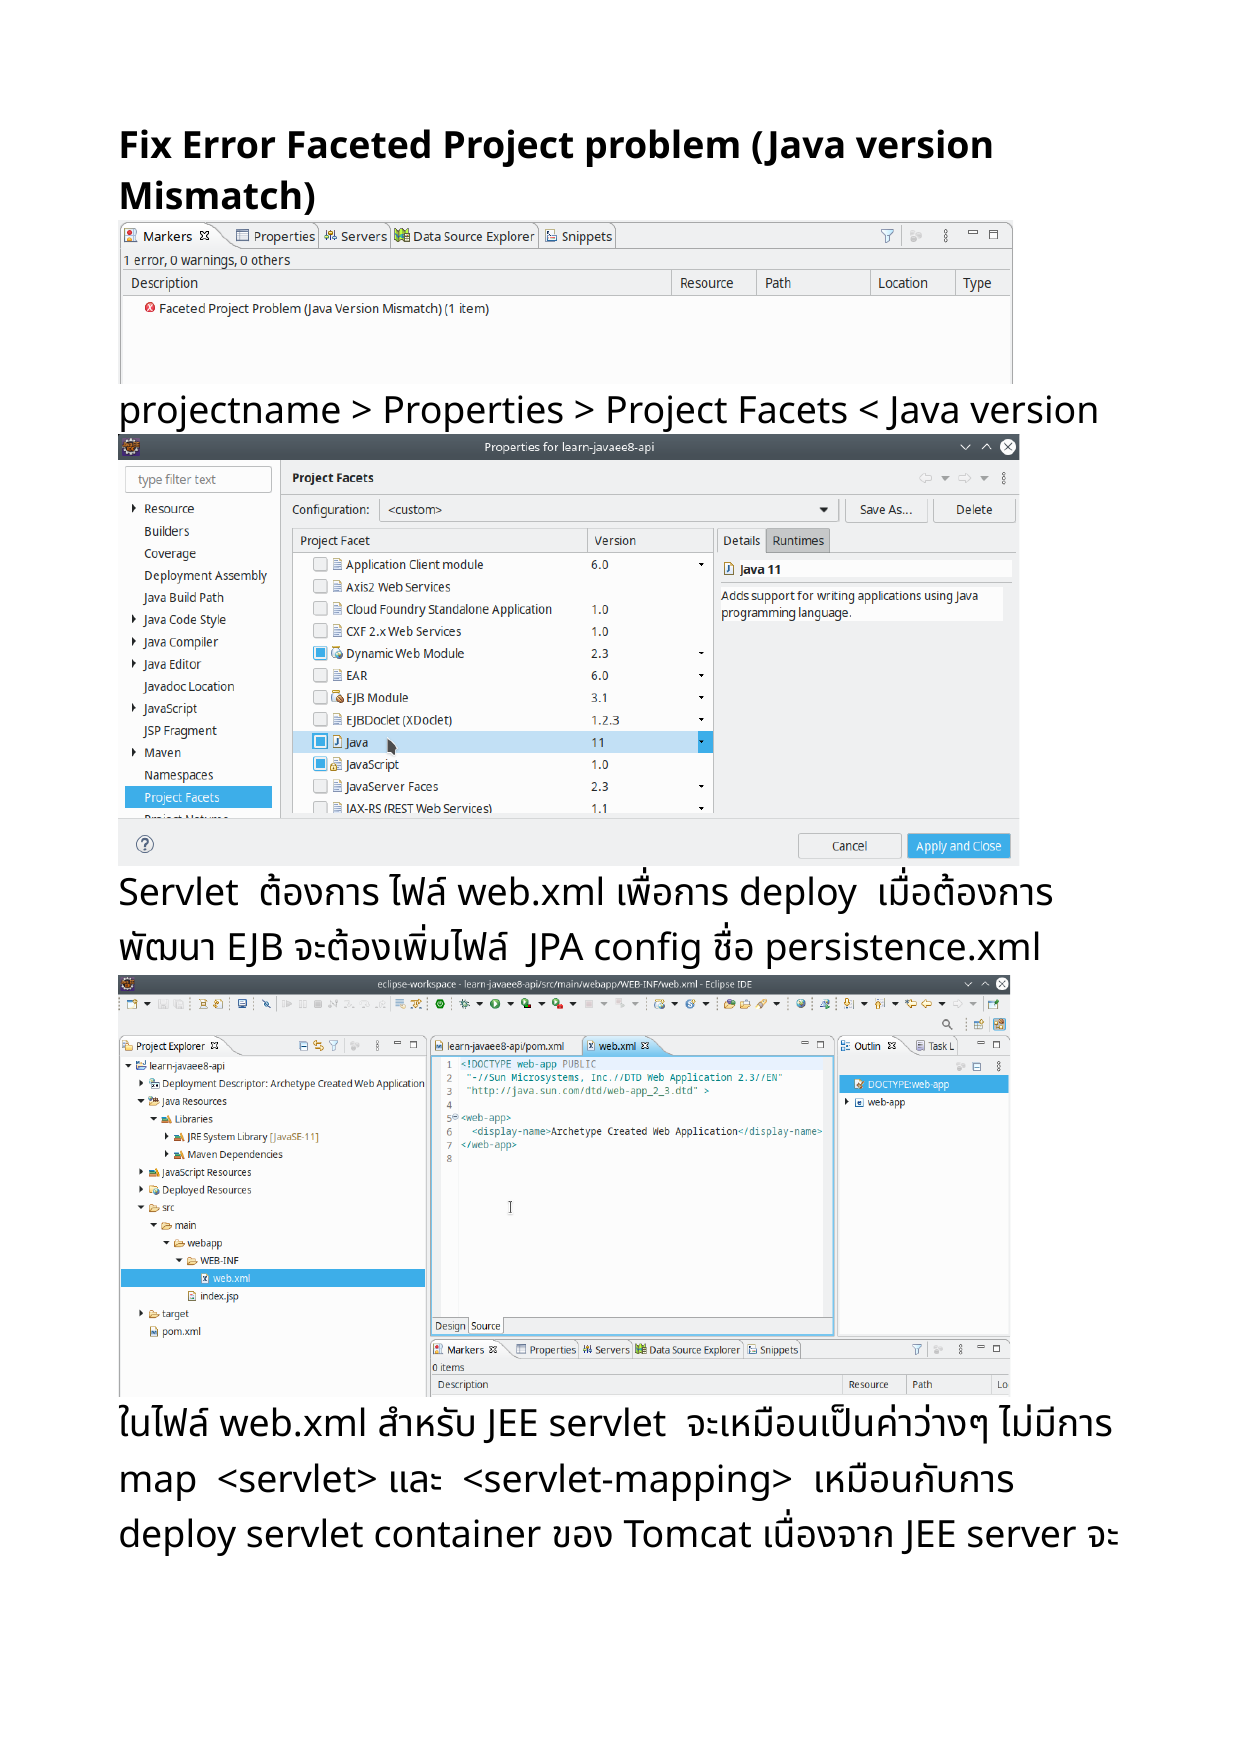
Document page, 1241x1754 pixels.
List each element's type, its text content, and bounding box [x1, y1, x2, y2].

text projectname > Properties > Project Facets < Java version [118, 383, 1122, 434]
text Fix Error Faceted Project problem (Java version Mismatch) [118, 118, 1122, 220]
text ในไฟล์ web.xml สำหรับ JEE servlet จะเหมือนเป็นค่าว่างๆ ไม่มีการ map <servlet> และ <servlet-mapping> เหมือนกับการ deploy servlet container ของ Tomcat เนื่องจาก JEE server จะ [118, 1397, 1122, 1563]
picture [118, 434, 1020, 866]
text Servlet ต้องการ ไฟล์ web.xml เพื่อการ deploy เมื่อต้องการพัฒนา EJB จะต้องเพิ่มไฟล์ JPA config ชื่อ persistence.xml [118, 865, 1122, 976]
picture [118, 220, 1014, 384]
picture [118, 975, 1011, 1397]
